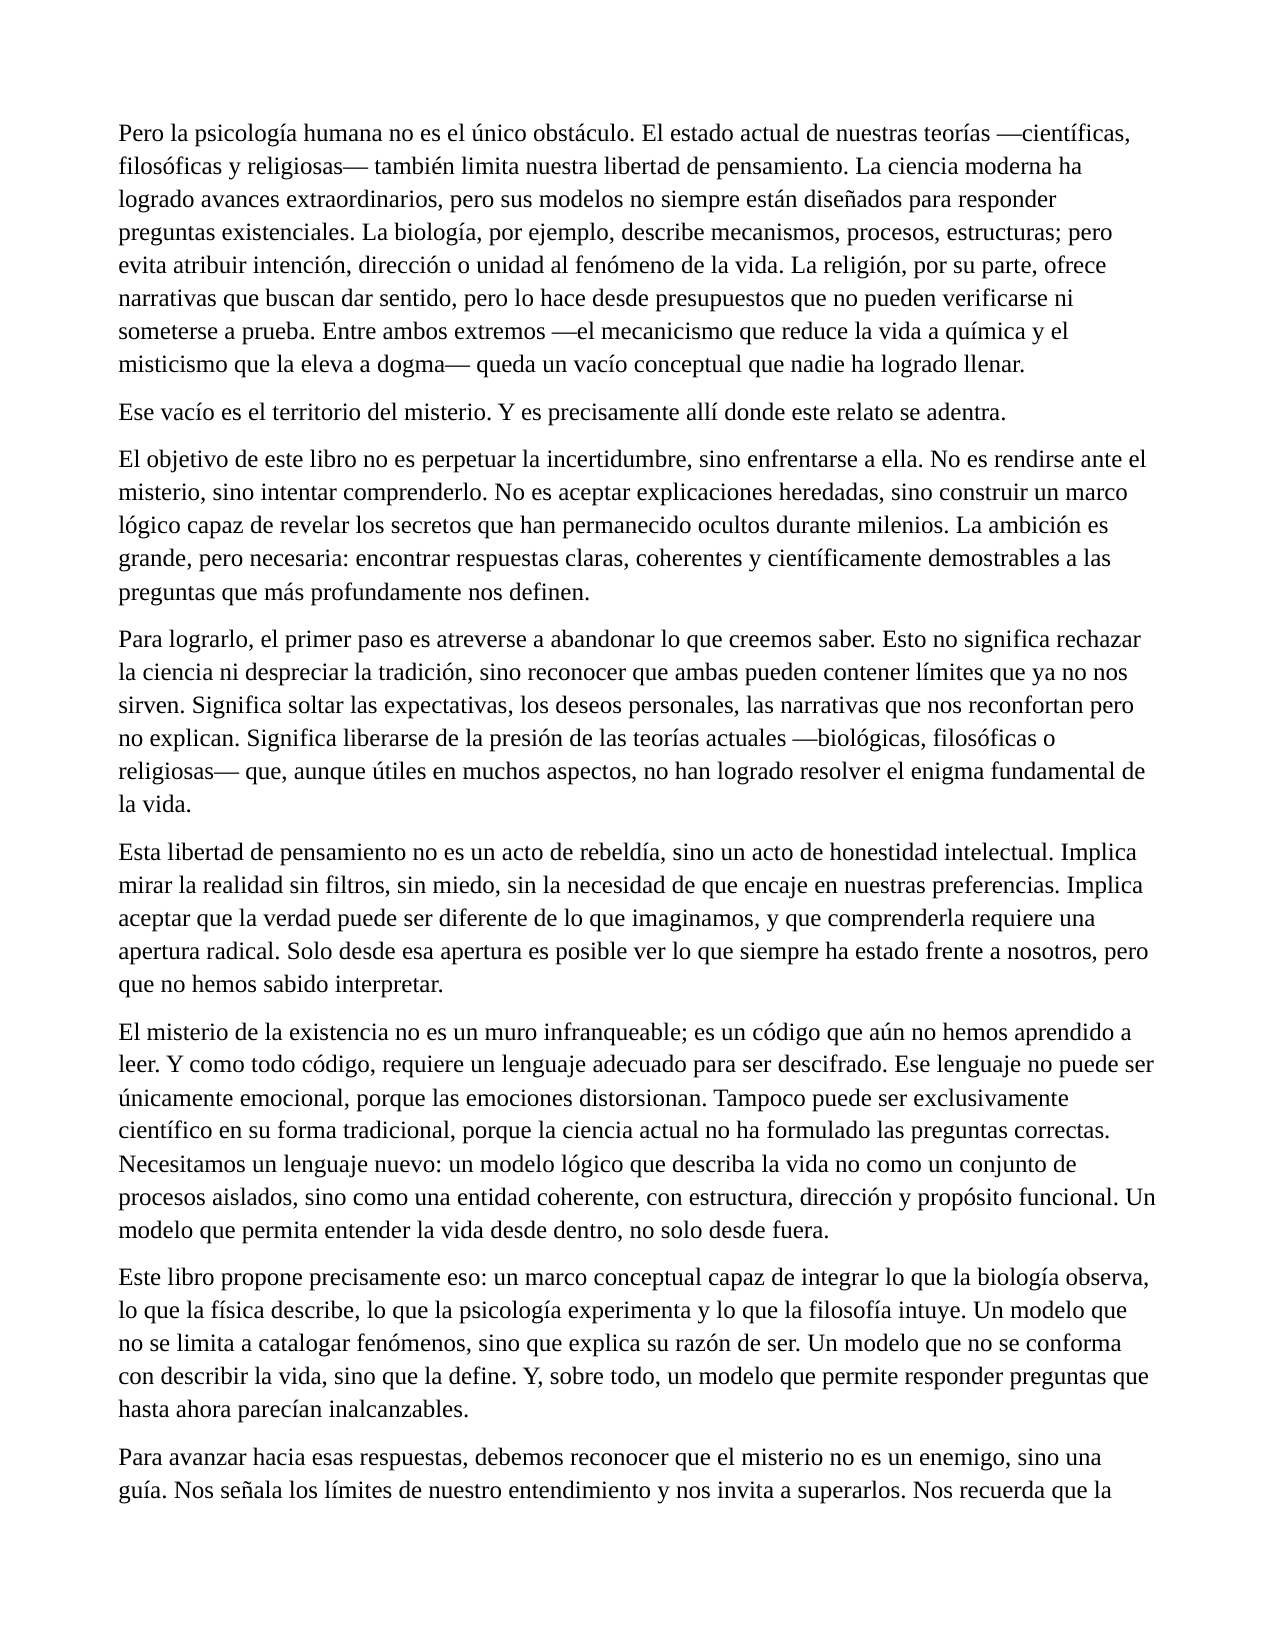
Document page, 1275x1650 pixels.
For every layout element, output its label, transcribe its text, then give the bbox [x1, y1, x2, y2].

text Para lograrlo, el primer paso es atreverse a abandonar lo que creemos saber. Esto no significa rechazar la ciencia ni despreciar la tradición, sino reconocer que ambas pueden contener límites que ya no nos sirven. Significa soltar las expectativas, los deseos personales, las narrativas que nos reconfortan pero no explican. Significa liberarse de la presión de las teorías actuales —biológicas, filosóficas o religiosas— que, aunque útiles en muchos aspectos, no han logrado resolver el enigma fundamental de la vida. [118, 624, 1157, 818]
text Para avanzar hacia esas respuestas, debemos reconocer que el misterio no es un enemigo, sino una guía. Nos señala los límites de nuestro entendimiento y nos invita a superarlos. Nos recuerda que la [118, 1442, 1157, 1504]
text Este libro propone precisamente eso: un marco conceptual capaz de integrar lo que la biología observa, lo que la física describe, lo que la psicología experimenta y lo que la filosofía intuye. Un modelo que no se limita a catalogar fenómenos, sino que explica su razón de ser. Un modelo que no se conforma con describir la vida, sino que la define. Y, sobre todo, un modelo que permite responder preguntas que hasta ahora parecían inalcanzables. [118, 1262, 1157, 1423]
text Ese vacío es el territorio del misterio. Y es precisamente allí donde este relato se adentra. [118, 397, 1157, 426]
text El objetivo de este libro no es perpetuar la incertidumbre, sino enfrentarse a ella. No es rendirse ante el misterio, sino intentar comprenderlo. No es aceptar explicaciones heredadas, sino construir un marco lógico capaz de revelar los secretos que han permanecido ocultos durante milenios. La ambición es grande, pero necesaria: encontrar respuestas claras, coherentes y científicamente demostrables a las preguntas que más profundamente nos definen. [118, 444, 1157, 605]
text Pero la psicología humana no es el único obstáculo. El estado actual de nuestras teorías —científicas, filosóficas y religiosas— también limita nuestra libertad de pensamiento. La ciencia moderna ha logrado avances extraordinarios, pero sus modelos no siempre están diseñados para responder preguntas existenciales. La biología, por ejemplo, describe mecanismos, procesos, estructuras; pero evita atribuir intención, dirección o unidad al fenómeno de la vida. La religión, por su parte, ofrece narrativas que buscan dar sentido, pero lo hace desde presupuestos que no pueden verificarse ni someterse a prueba. Entre ambos extremos —el mecanicismo que reduce la vida a química y el misticismo que la eleva a dogma— queda un vacío conceptual que nadie ha logrado llenar. [118, 118, 1157, 378]
text Esta libertad de pensamiento no es un acto de rebeldía, sino un acto de honestidad intelectual. Implica mirar la realidad sin filtros, sin miedo, sin la necesidad de que encaje en nuestras preferencias. Implica aceptar que la verdad puede ser diferente de lo que imaginamos, y que comprenderla requiere una apertura radical. Solo desde esa apertura es posible ver lo que siempre ha estado frente a nosotros, pero que no hemos sabido interpretar. [118, 837, 1157, 998]
text El misterio de la existencia no es un muro infranqueable; es un código que aún no hemos aprendido a leer. Y como todo código, requiere un lenguaje adecuado para ser descifrado. Ese lenguaje no puede ser únicamente emocional, porque las emociones distorsionan. Tampoco puede ser exclusivamente científico en su forma tradicional, porque la ciencia actual no ha formulado las preguntas correctas. Necesitamos un lenguaje nuevo: un modelo lógico que describa la vida no como un conjunto de procesos aislados, sino como una entidad coherente, con estructura, dirección y propósito funcional. Un modelo que permita entender la vida desde dentro, no solo desde fuera. [118, 1017, 1157, 1243]
